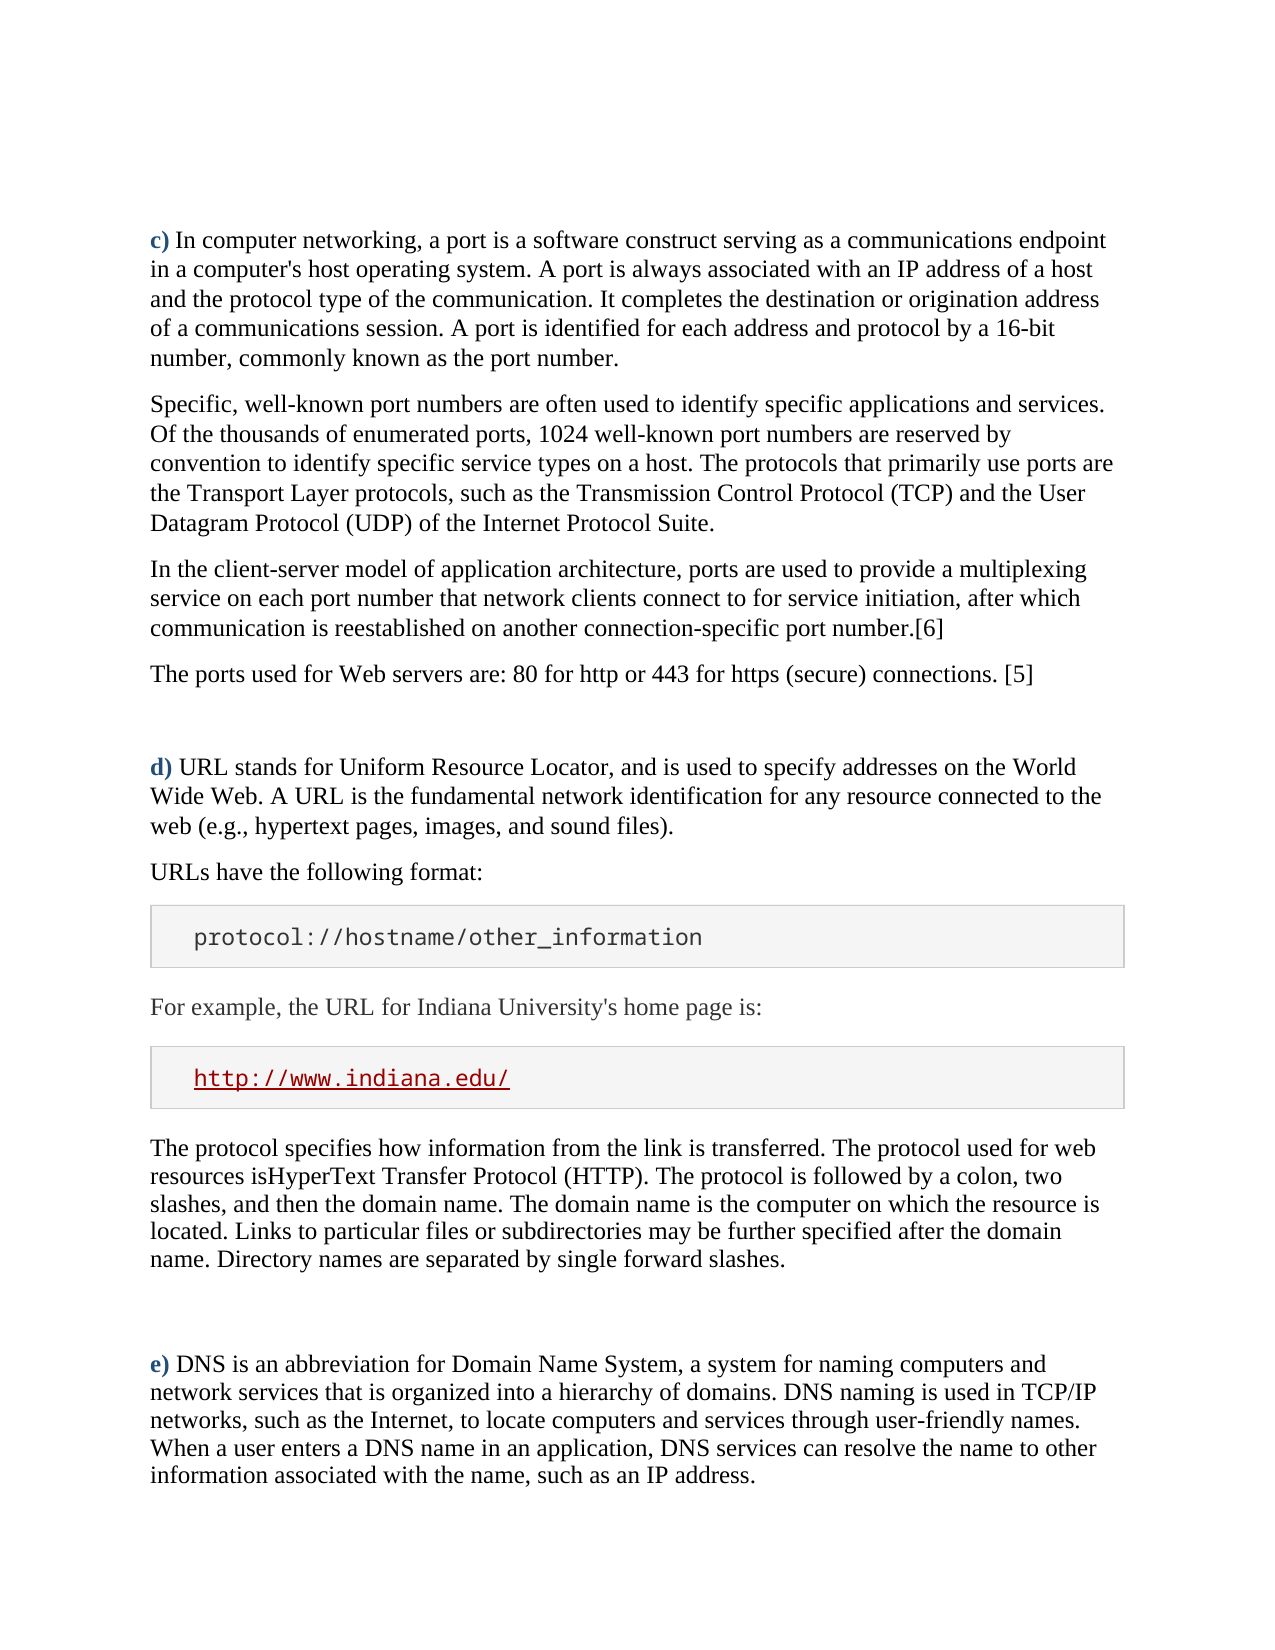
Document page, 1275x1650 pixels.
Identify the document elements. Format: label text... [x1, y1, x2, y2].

text e) DNS is an abbreviation for Domain Name System, a system for naming computers and network services that is organized into a hierarchy of domains. DNS naming is used in TCP/IP networks, such as the Internet, to locate computers and services through user-friendly names. When a user enters a DNS name in an application, DNS services can resolve the name to other information associated with the name, such as an IP address. [150, 1351, 1125, 1489]
text protocol://hostname/other_information [152, 906, 1123, 967]
text c) In computer networking, a port is a software construct serving as a communications endpoint in a computer's host operating system. A port is always associated with an IP address of a host and the protocol type of the communication. It completes the destination or origination address of a communications session. A port is identified for each address and protocol by a 16-bit number, commonly known as the port number. [150, 226, 1125, 372]
text Specific, well-known port numbers are often used to identify specific applications and services. Of the thousands of enumerated ports, 1024 well-known port numbers are reserved by convention to identify specific service types on a host. The protocols that primarily use ports are the Transport Layer protocols, such as the Transmission Control Protocol (TCP) and the User Datagram Protocol (UDP) of the Internet Protocol Suite. [150, 390, 1125, 536]
text The ports used for Web servers are: 80 for http or 443 for https (secure) connections. [5] [150, 660, 1125, 688]
text URLs have the following format: [150, 858, 1125, 886]
text For example, the URL for Indiana University's home page is: [150, 993, 1125, 1021]
text The protocol specifies how information from the link is transferred. The protocol used for web resources isHyperText Transfer Protocol (HTTP). The protocol is followed by a colon, two slashes, and then the domain name. The domain name is the computer on which the resource is located. Links to particular files or subdirectories may be further specified after the domain name. Directory names are separated by single forward slashes. [150, 1134, 1125, 1273]
text d) URL stands for Uniform Resource Locator, and is used to specify addresses on the World Wide Web. A URL is the fundamental network identification for any resource connected to the web (e.g., hypertext pages, images, and sound files). [150, 753, 1125, 840]
text http://www.indiana.edu/ [152, 1047, 1123, 1108]
text In the client-server model of application architecture, ports are used to provide a multiplexing service on each port number that network clients connect to for service initiation, after which communication is reestablished on another connection-specific port number.[6] [150, 555, 1125, 642]
